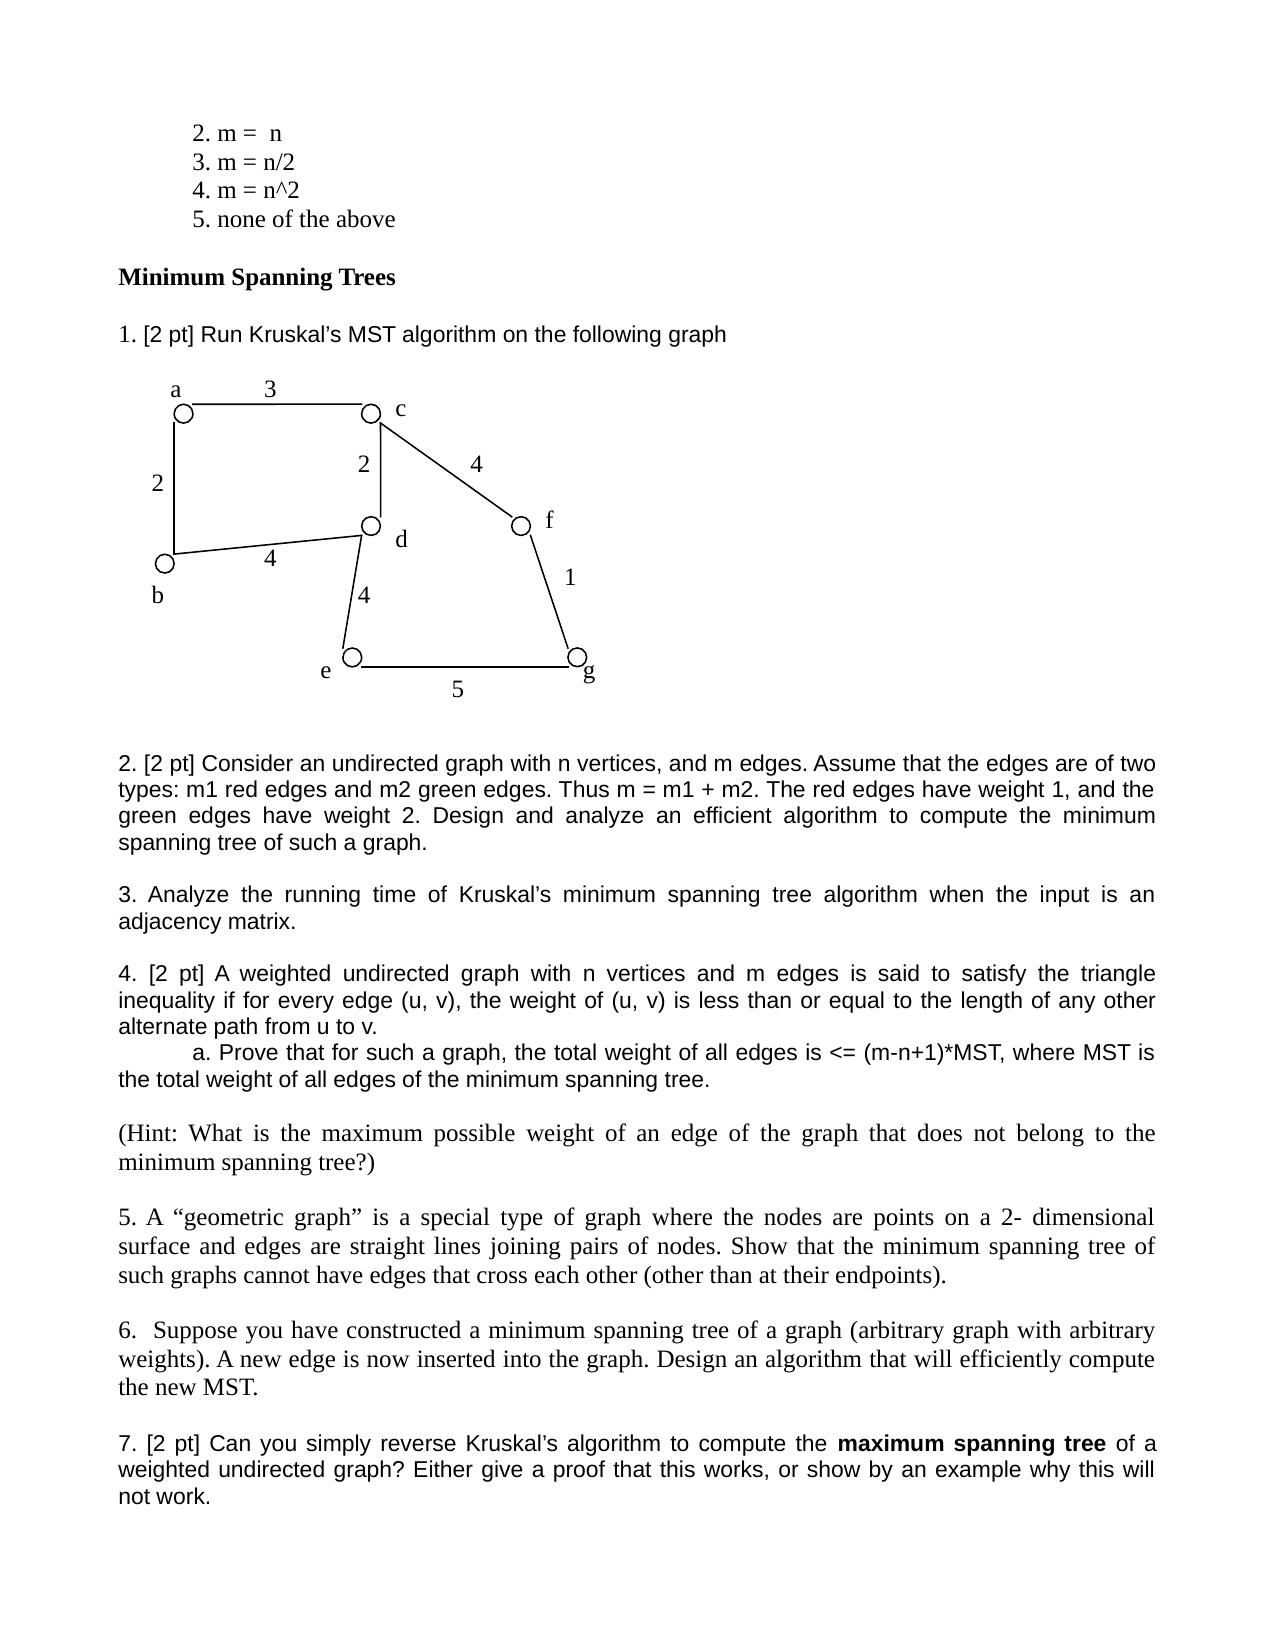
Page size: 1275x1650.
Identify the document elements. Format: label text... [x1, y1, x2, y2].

text 5. none of the above [192, 204, 1157, 233]
text 4. [2 pt] A weighted undirected graph with n vertices and m edges is said to satisfy the triangle inequality if for every edge (u, v), the weight of (u, v) is less than or equal to the length of any other alternate path from u to v. [118, 960, 1157, 1039]
text 6. Suppose you have constructed a minimum spanning tree of a graph (arbitrary graph with arbitrary weights). A new edge is now inserted into the graph. Design an algorithm that will efficiently compute the new MST. [118, 1315, 1157, 1401]
text 2. [2 pt] Consider an undirected graph with n vertices, and m edges. Assume that the edges are of two types: m1 red edges and m2 green edges. Thus m = m1 + m2. The red edges have weight 1, and the green edges have weight 2. Design and analyze an efficient algorithm to compute the minimum spanning tree of such a graph. [118, 749, 1157, 855]
text 4. m = n^2 [192, 176, 1157, 204]
text a. Prove that for such a graph, the total weight of all edges is <= (m-n+1)*MST, where MST is the total weight of all edges of the minimum spanning tree. [118, 1039, 1157, 1092]
text 5. A “geometric graph” is a special type of graph where the nodes are points on a 2- dimensional surface and edges are straight lines joining pairs of nodes. Show that the minimum spanning tree of such graphs cannot have edges that cross each other (other than at their endpoints). [118, 1202, 1157, 1288]
text Minimum Spanning Trees [118, 262, 1157, 291]
text 7. [2 pt] Can you simply reverse Kruskal’s algorithm to compute the maximum spanning tree of a weighted undirected graph? Either give a proof that this works, or show by an example why this will not work. [118, 1430, 1157, 1509]
text 1. [2 pt] Run Kruskal’s MST algorithm on the following graph [118, 319, 1157, 348]
text (Hint: What is the maximum possible weight of an edge of the graph that does not belong to the minimum spanning tree?) [118, 1118, 1157, 1176]
text 3. m = n/2 [192, 147, 1157, 176]
text 2. m = n [192, 118, 1157, 147]
text 3. Analyze the running time of Kruskal’s minimum spanning tree algorithm when the input is an adjacency matrix. [118, 881, 1157, 934]
